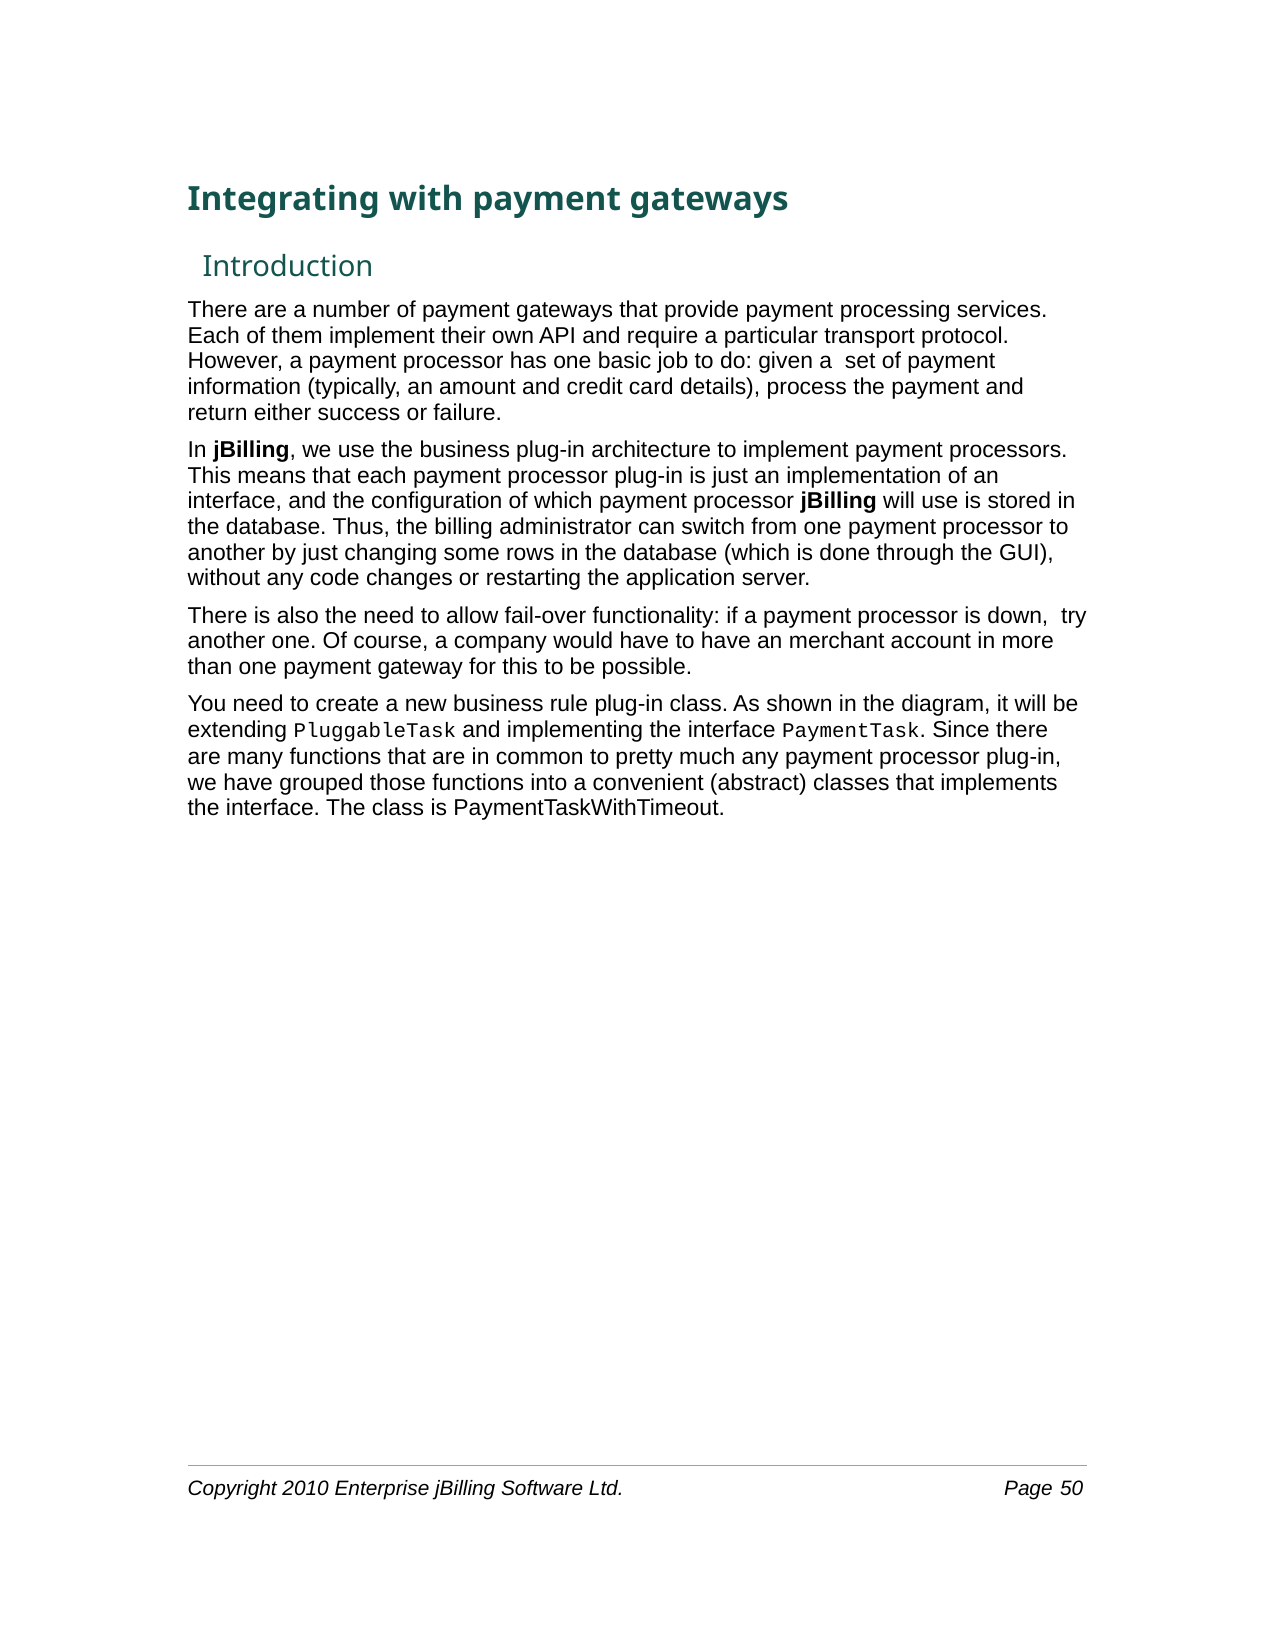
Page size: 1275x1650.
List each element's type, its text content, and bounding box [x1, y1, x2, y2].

subtitle Introduction [202, 245, 1087, 285]
text There are a number of payment gateways that provide payment processing services. Each of them implement their own API and require a particular transport protocol. However, a payment processor has one basic job to do: given a set of payment information (typically, an amount and credit card details), process the payment and return either success or failure. [187, 297, 1087, 425]
text In jBilling, we use the business plug-in architecture to implement payment processors. This means that each payment processor plug-in is just an implementation of an interface, and the configuration of which payment processor jBilling will use is stored in the database. Thus, the billing administrator can switch from one payment processor to another by just changing some rows in the database (which is done through the GUI), without any code changes or restarting the application server. [187, 437, 1087, 591]
text You need to create a new business rule plug-in class. As shown in the diagram, it will be extending PluggableTask and implementing the interface PaymentTask. Since there are many functions that are in common to pretty much any payment processor plug-in, we have grouped those functions into a convenient (abstract) classes that implements the interface. The class is PaymentTaskWithTimeout. [187, 691, 1087, 820]
subtitle Integrating with payment gateways [187, 175, 1087, 220]
text There is also the need to allow fail-over functionality: if a payment processor is down, try another one. Of course, a company would have to have an merchant account in more than one payment gateway for this to be possible. [187, 602, 1087, 679]
